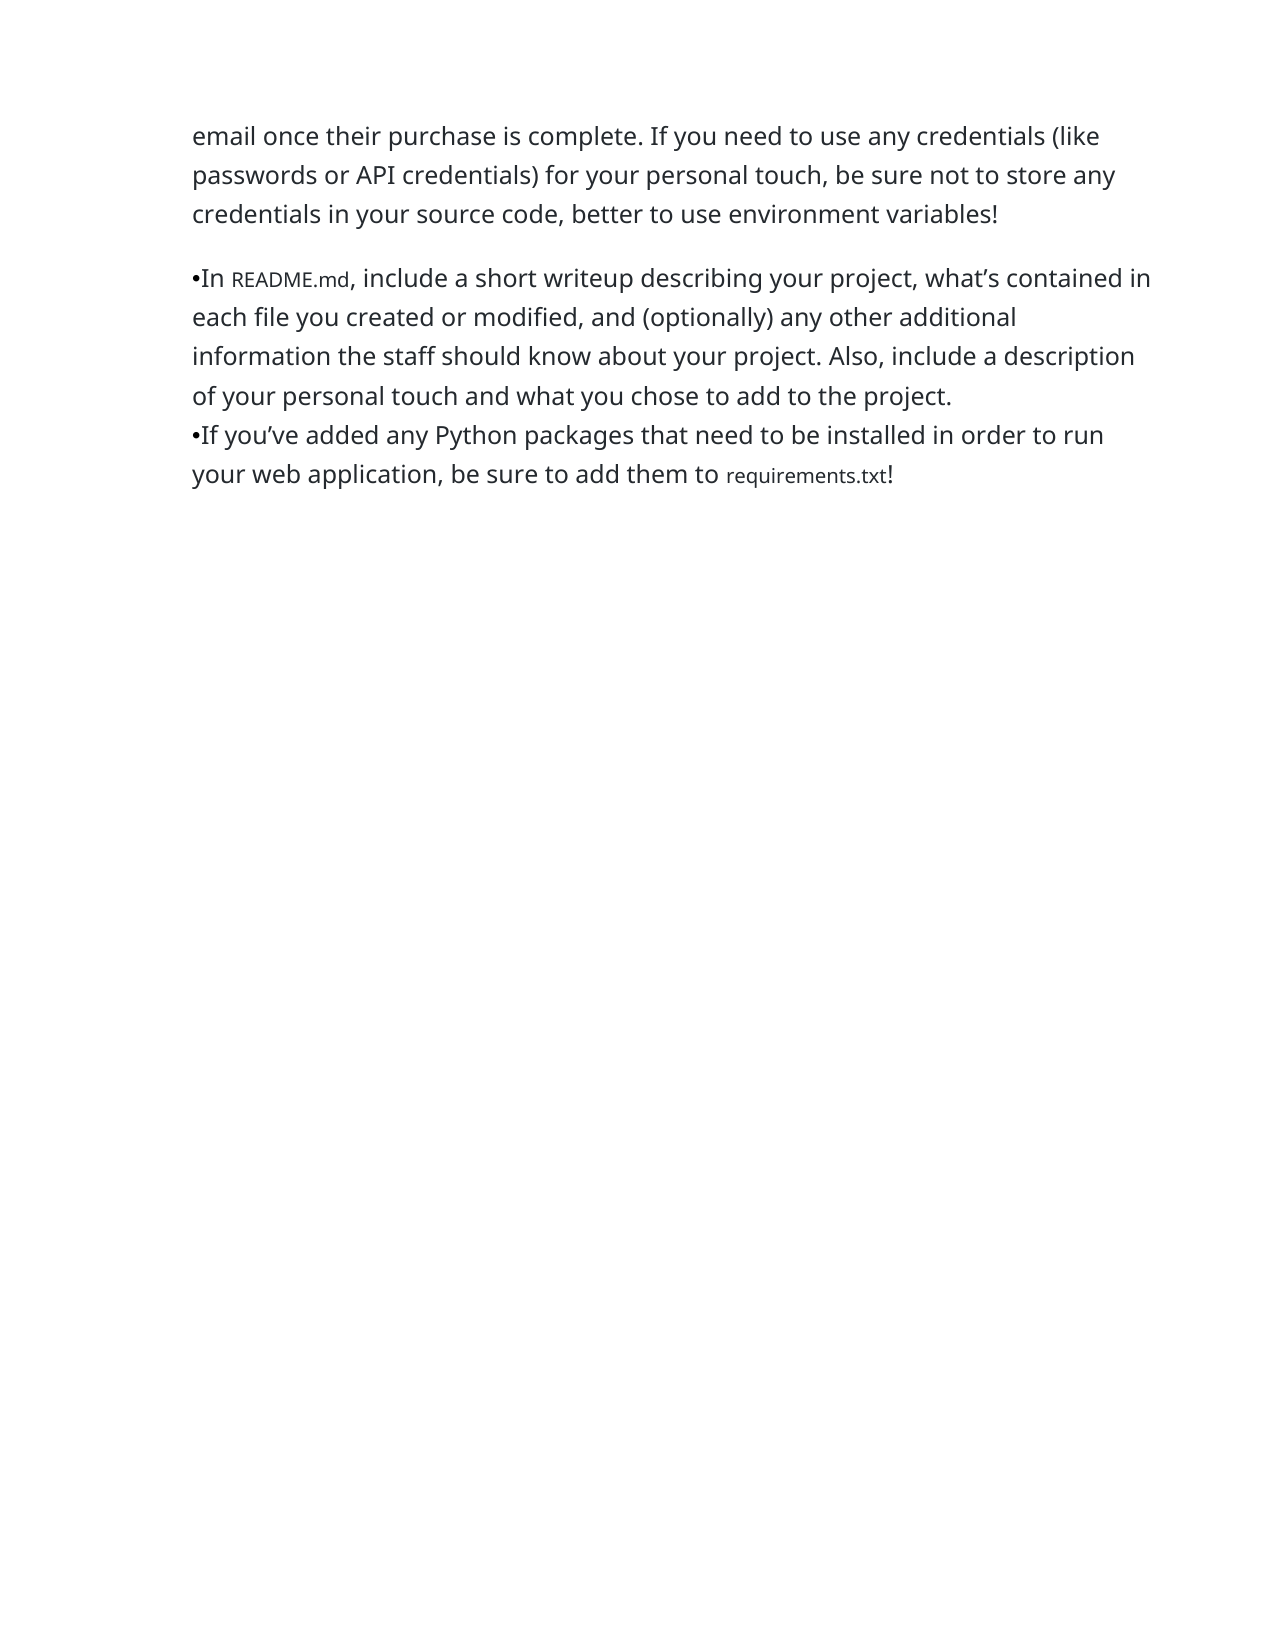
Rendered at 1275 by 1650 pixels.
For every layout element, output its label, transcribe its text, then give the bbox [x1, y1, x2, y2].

list In README.md, include a short writeup describing your project, what’s contained in each file you created or modified, and (optionally) any other additional information the staff should know about your project. Also, include a description of your personal touch and what you chose to add to the project. [118, 261, 1157, 412]
list If you’ve added any Python packages that need to be installed in order to run your web application, be sure to add them to requirements.txt! [118, 417, 1157, 491]
list email once their purchase is complete. If you need to use any credentials (like passwords or API credentials) for your personal touch, be sure not to store any credentials in your source code, better to use environment variables! [118, 118, 1157, 231]
